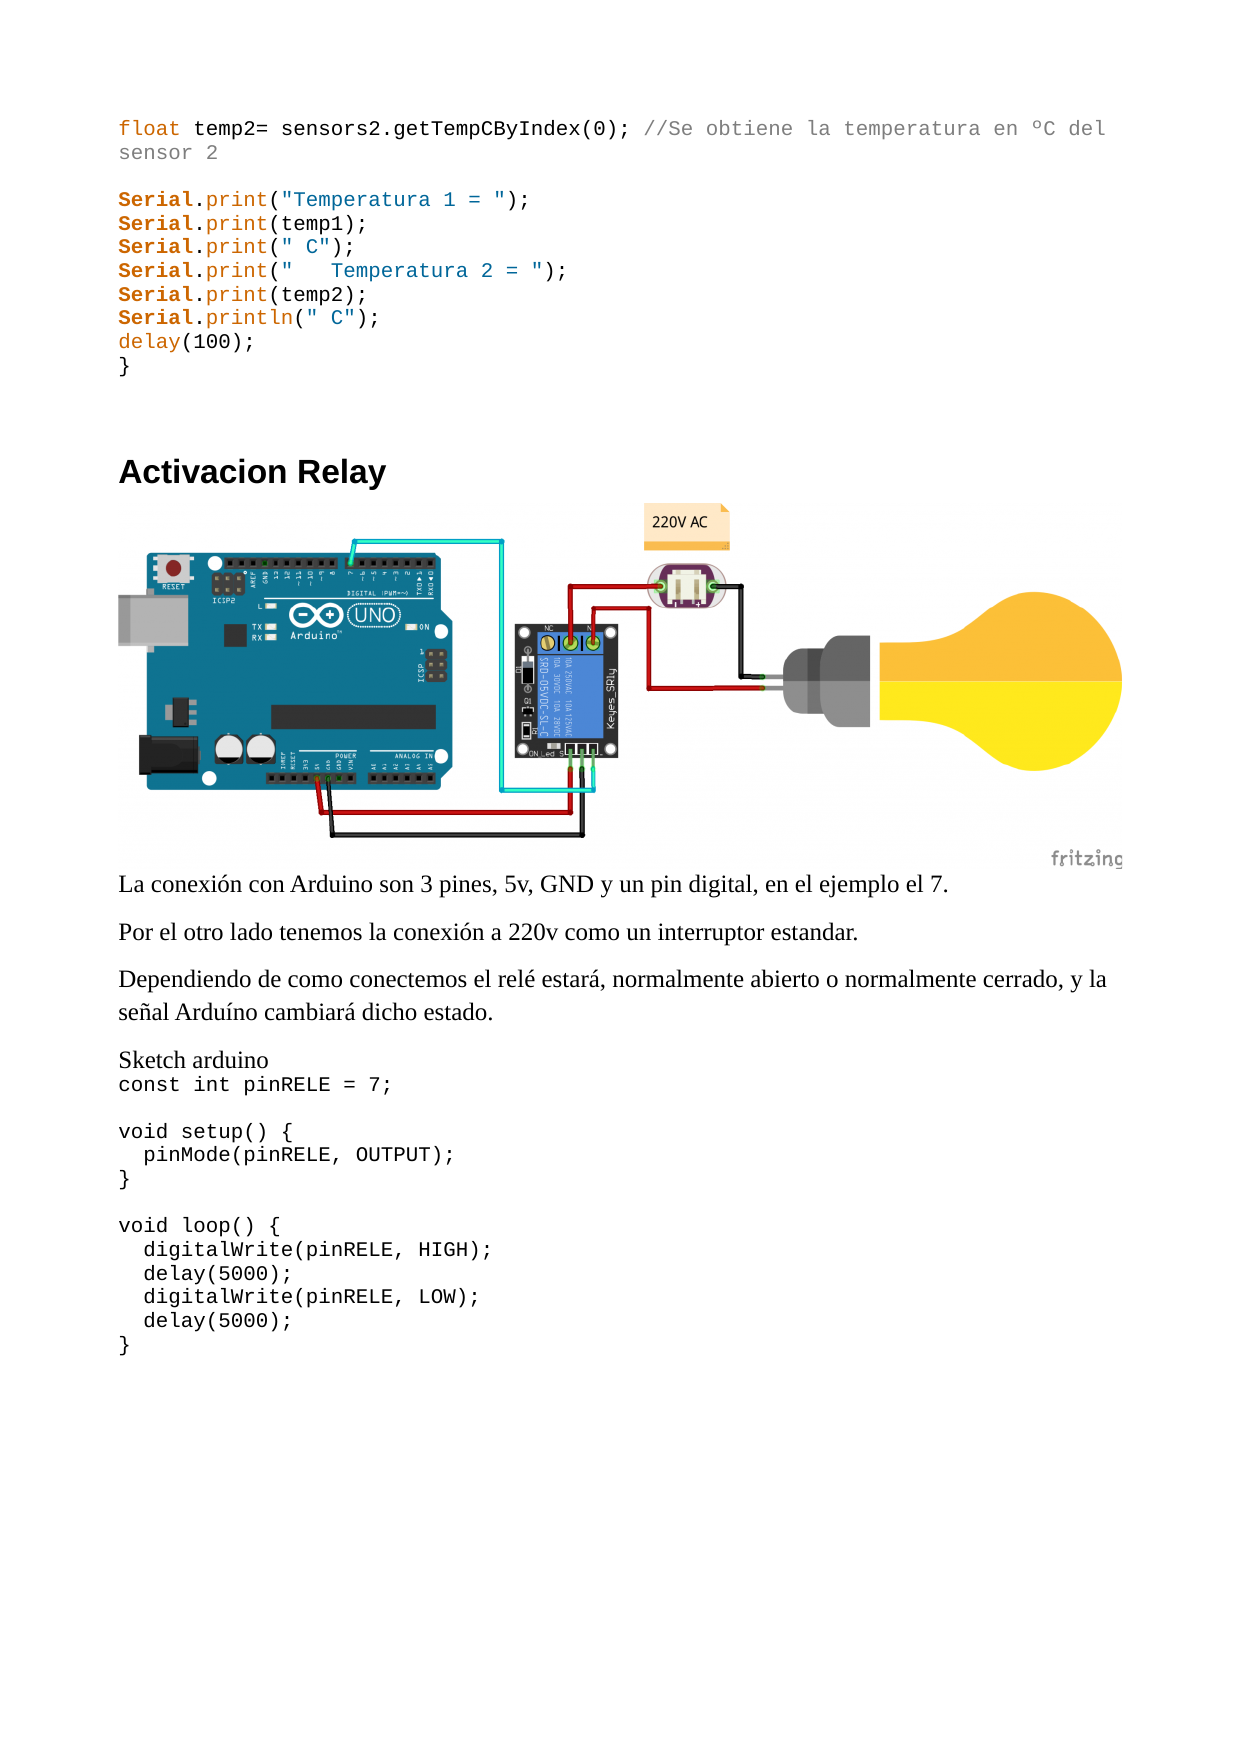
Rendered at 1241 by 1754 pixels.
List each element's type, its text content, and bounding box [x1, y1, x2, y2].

text Dependiendo de como conectemos el relé estará, normalmente abierto o normalmente cerrado, y la señal Arduíno cambiará dicho estado. [118, 964, 1122, 1026]
text } [118, 1334, 1122, 1357]
text void loop() { [118, 1215, 1122, 1239]
text Serial.print(temp1); [118, 213, 1122, 236]
text delay(100); [118, 331, 1122, 354]
text delay(5000); [118, 1310, 1122, 1334]
text Serial.print(" C"); [118, 236, 1122, 260]
subtitle Activacion Relay [118, 452, 1122, 491]
text Serial.println(" C"); [118, 307, 1122, 331]
text pinMode(pinRELE, OUTPUT); [118, 1144, 1122, 1168]
text Serial.print(temp2); [118, 284, 1122, 307]
text } [118, 1168, 1122, 1192]
text Por el otro lado tenemos la conexión a 220v como un interruptor estandar. [118, 917, 1122, 945]
text } [118, 354, 1122, 378]
text digitalWrite(pinRELE, HIGH); [118, 1239, 1122, 1263]
text digitalWrite(pinRELE, LOW); [118, 1286, 1122, 1310]
picture [118, 503, 1123, 869]
text void setup() { [118, 1121, 1122, 1144]
text float temp2= sensors2.getTempCByIndex(0); //Se obtiene la temperatura en ºC del sensor 2 [118, 118, 1122, 165]
text const int pinRELE = 7; [118, 1073, 1122, 1097]
text Serial.print("Temperatura 1 = "); [118, 189, 1122, 213]
text La conexión con Arduino son 3 pines, 5v, GND y un pin digital, en el ejemplo el 7. [118, 869, 1122, 898]
text delay(5000); [118, 1263, 1122, 1286]
text Serial.print(" Temperatura 2 = "); [118, 260, 1122, 284]
text Sketch arduino [118, 1045, 1122, 1073]
